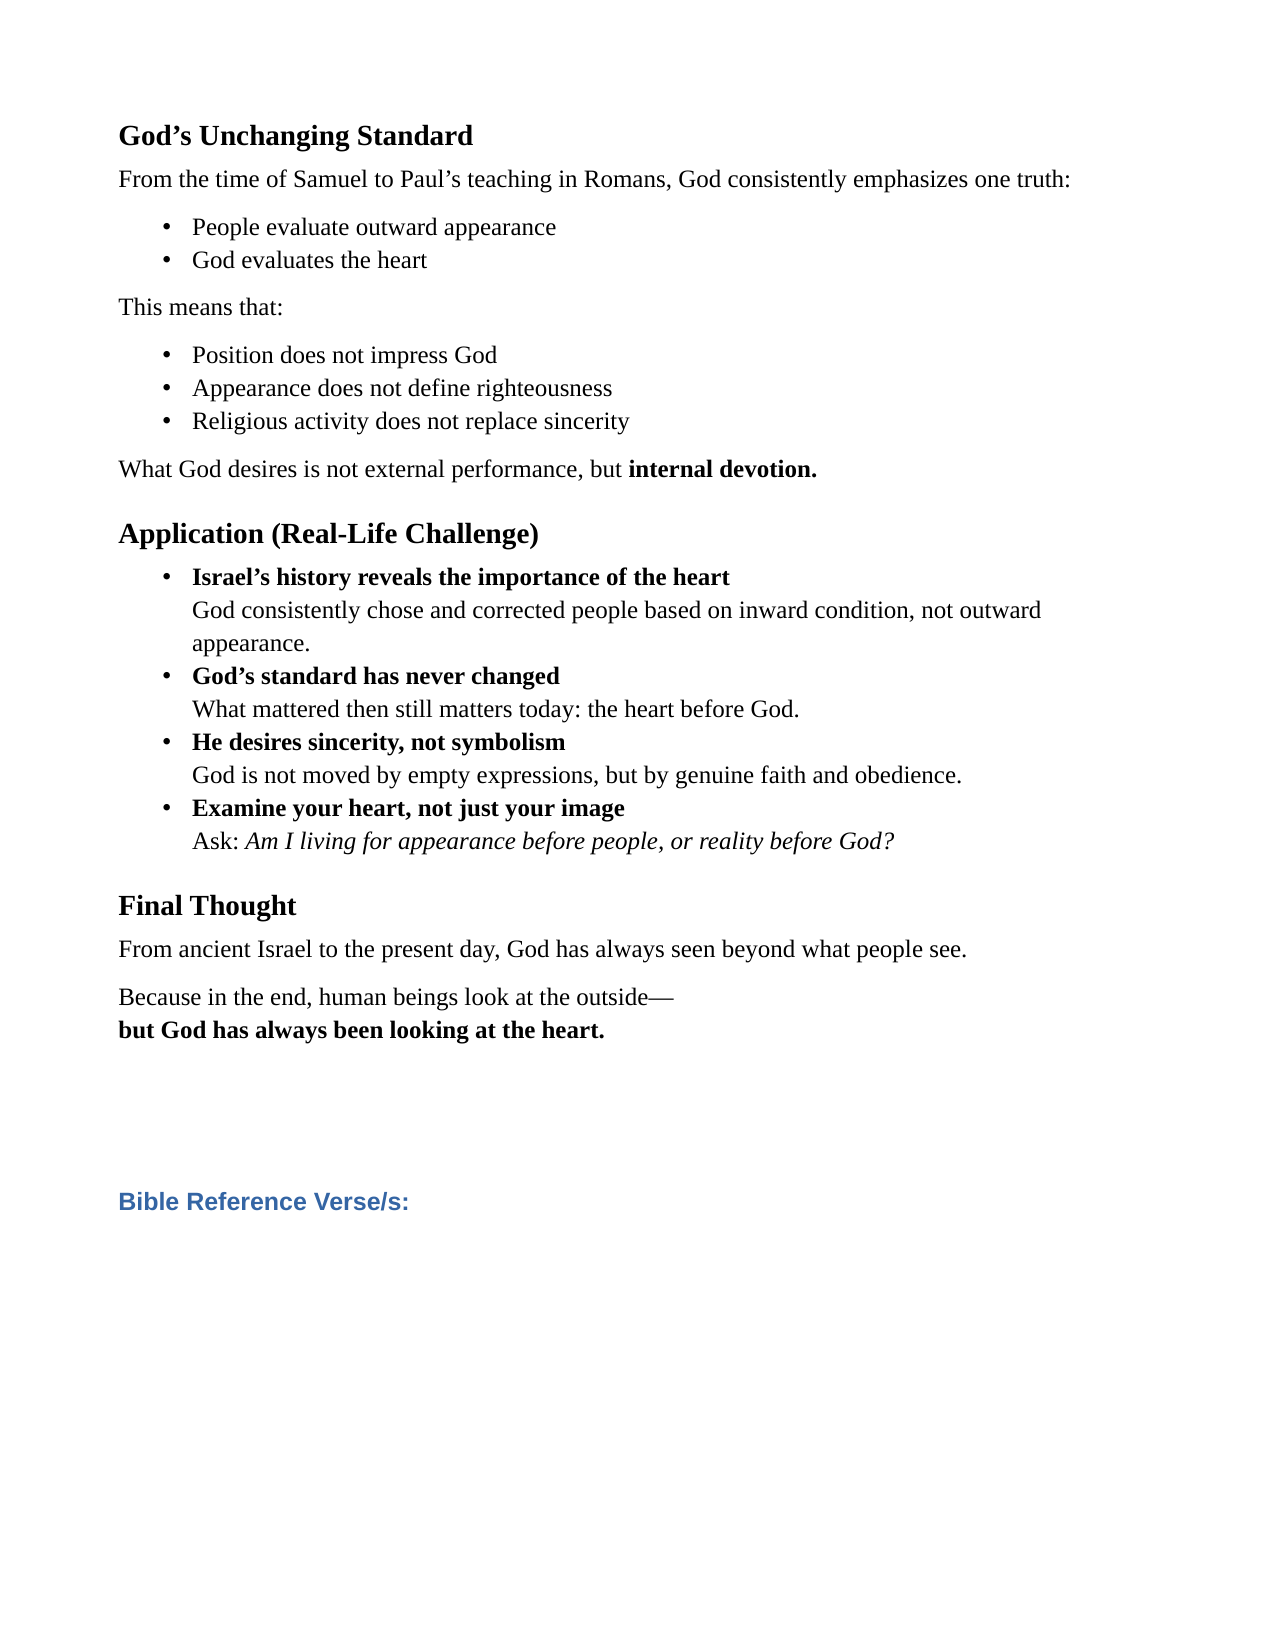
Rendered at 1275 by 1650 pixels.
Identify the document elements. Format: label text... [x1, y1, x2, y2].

list God’s standard has never changed What mattered then still matters today: the heart before God. [162, 661, 1157, 723]
text Because in the end, human beings look at the outside— but God has always been looking at the heart. [118, 982, 1157, 1044]
list Appearance does not define righteousness [162, 373, 1157, 402]
subtitle God’s Unchanging Standard [118, 118, 1157, 152]
subtitle Application (Real-Life Challenge) [118, 516, 1157, 549]
list Examine your heart, not just your image Ask: Am I living for appearance before people, or reality before God? [162, 793, 1157, 855]
list Israel’s history reveals the importance of the heart God consistently chose and corrected people based on inward condition, not outward appearance. [162, 562, 1157, 657]
list Position does not impress God [162, 340, 1157, 369]
text From ancient Israel to the present day, God has always seen beyond what people see. [118, 934, 1157, 963]
text What God desires is not external performance, but internal devotion. [118, 454, 1157, 482]
text Bible Reference Verse/s: [118, 1186, 1157, 1215]
list People evaluate outward appearance [162, 212, 1157, 241]
list Religious activity does not replace sincerity [162, 406, 1157, 435]
text From the time of Samuel to Paul’s teaching in Romans, God consistently emphasizes one truth: [118, 164, 1157, 193]
subtitle Final Thought [118, 888, 1157, 922]
list He desires sincerity, not symbolism God is not moved by empty expressions, but by genuine faith and obedience. [162, 727, 1157, 789]
text This means that: [118, 292, 1157, 321]
list God evaluates the heart [162, 245, 1157, 273]
